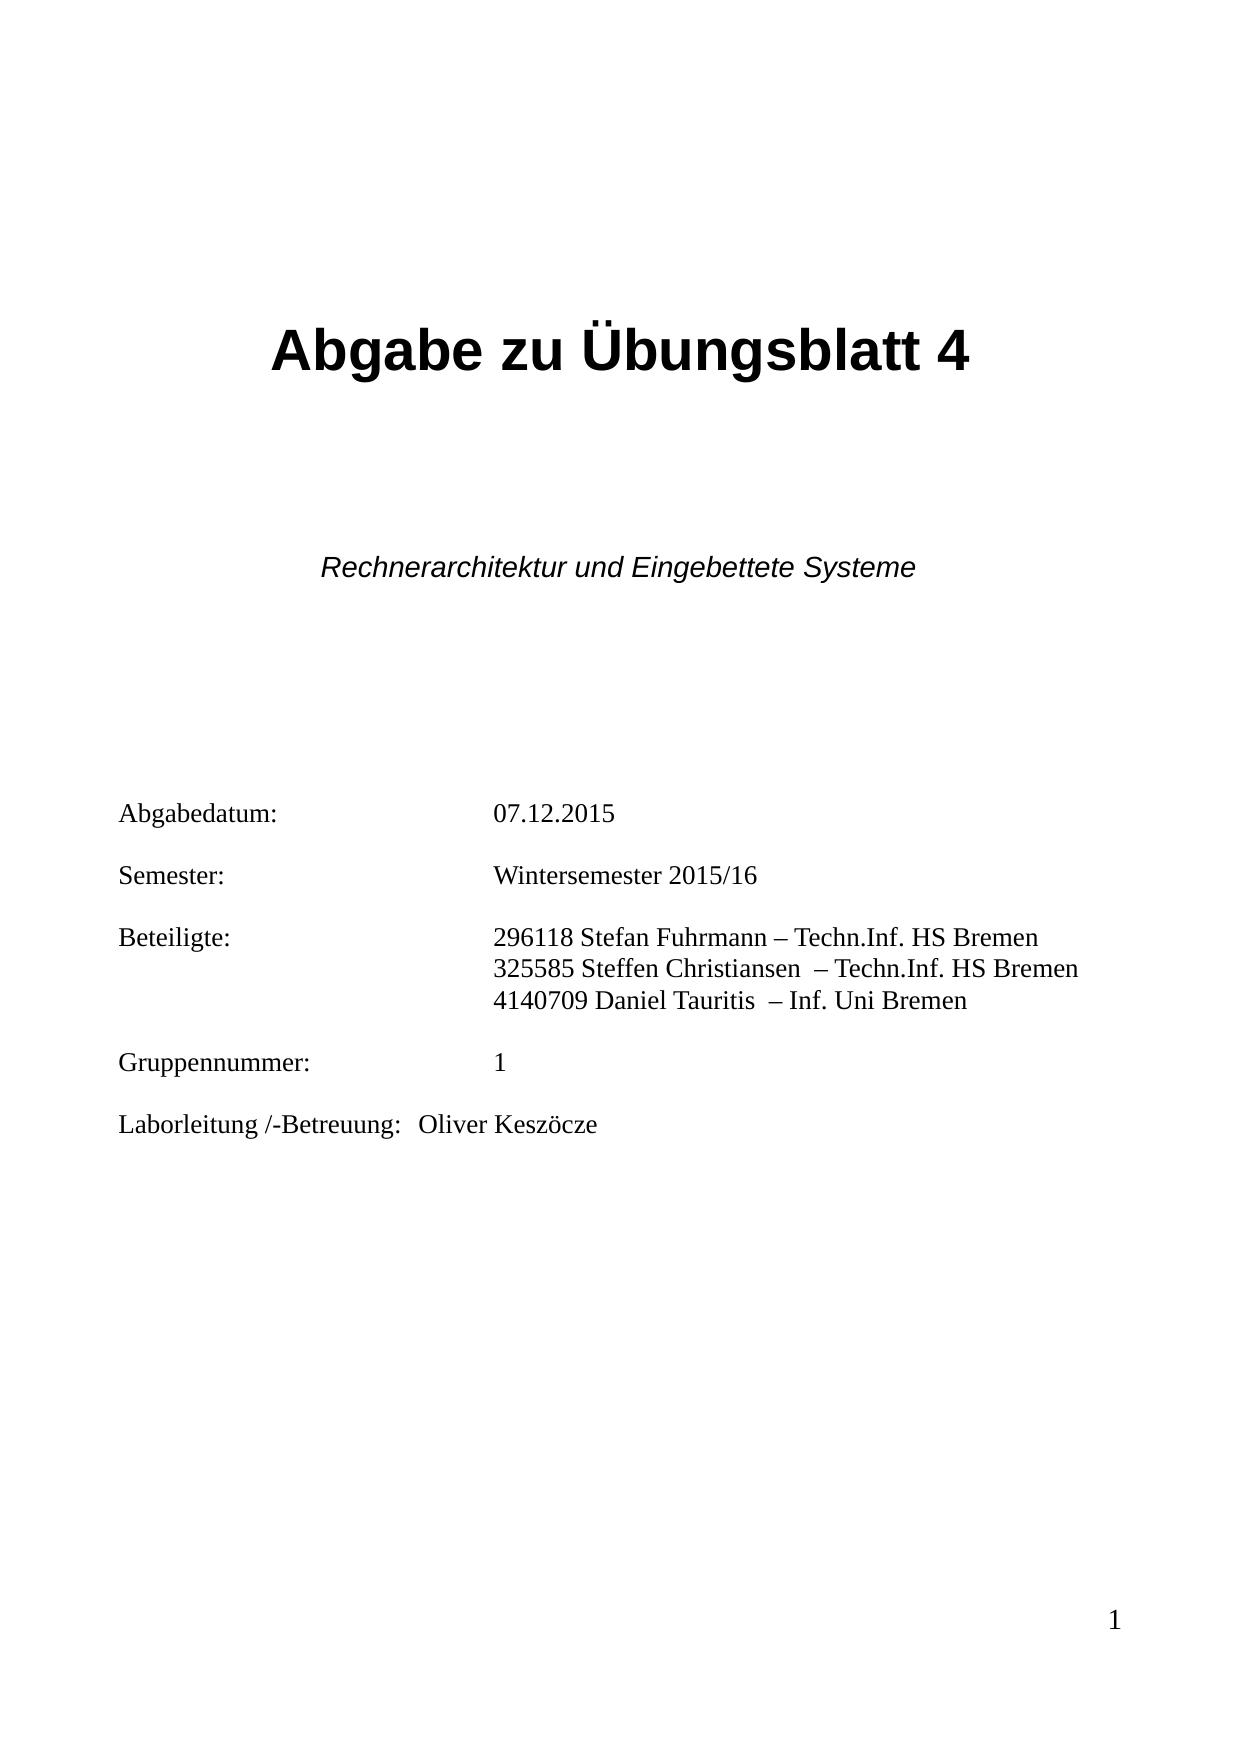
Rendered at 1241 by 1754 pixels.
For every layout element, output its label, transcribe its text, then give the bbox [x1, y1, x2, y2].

text Abgabedatum: 07.12.2015 [118, 797, 1122, 828]
text 325585 Steffen Christiansen – Techn.Inf. HS Bremen [118, 953, 1122, 984]
subtitle Rechnerarchitektur und Eingebettete Systeme [118, 549, 1122, 583]
text Semester: Wintersemester 2015/16 [118, 859, 1122, 890]
text Gruppennummer: 1 [118, 1046, 1122, 1077]
text 4140709 Daniel Tauritis – Inf. Uni Bremen [118, 984, 1122, 1015]
title Abgabe zu Übungsblatt 4 [118, 316, 1122, 383]
text Laborleitung /-Betreuung: Oliver Keszöcze [118, 1108, 1122, 1139]
text Beteiligte: 296118 Stefan Fuhrmann – Techn.Inf. HS Bremen [118, 921, 1122, 953]
